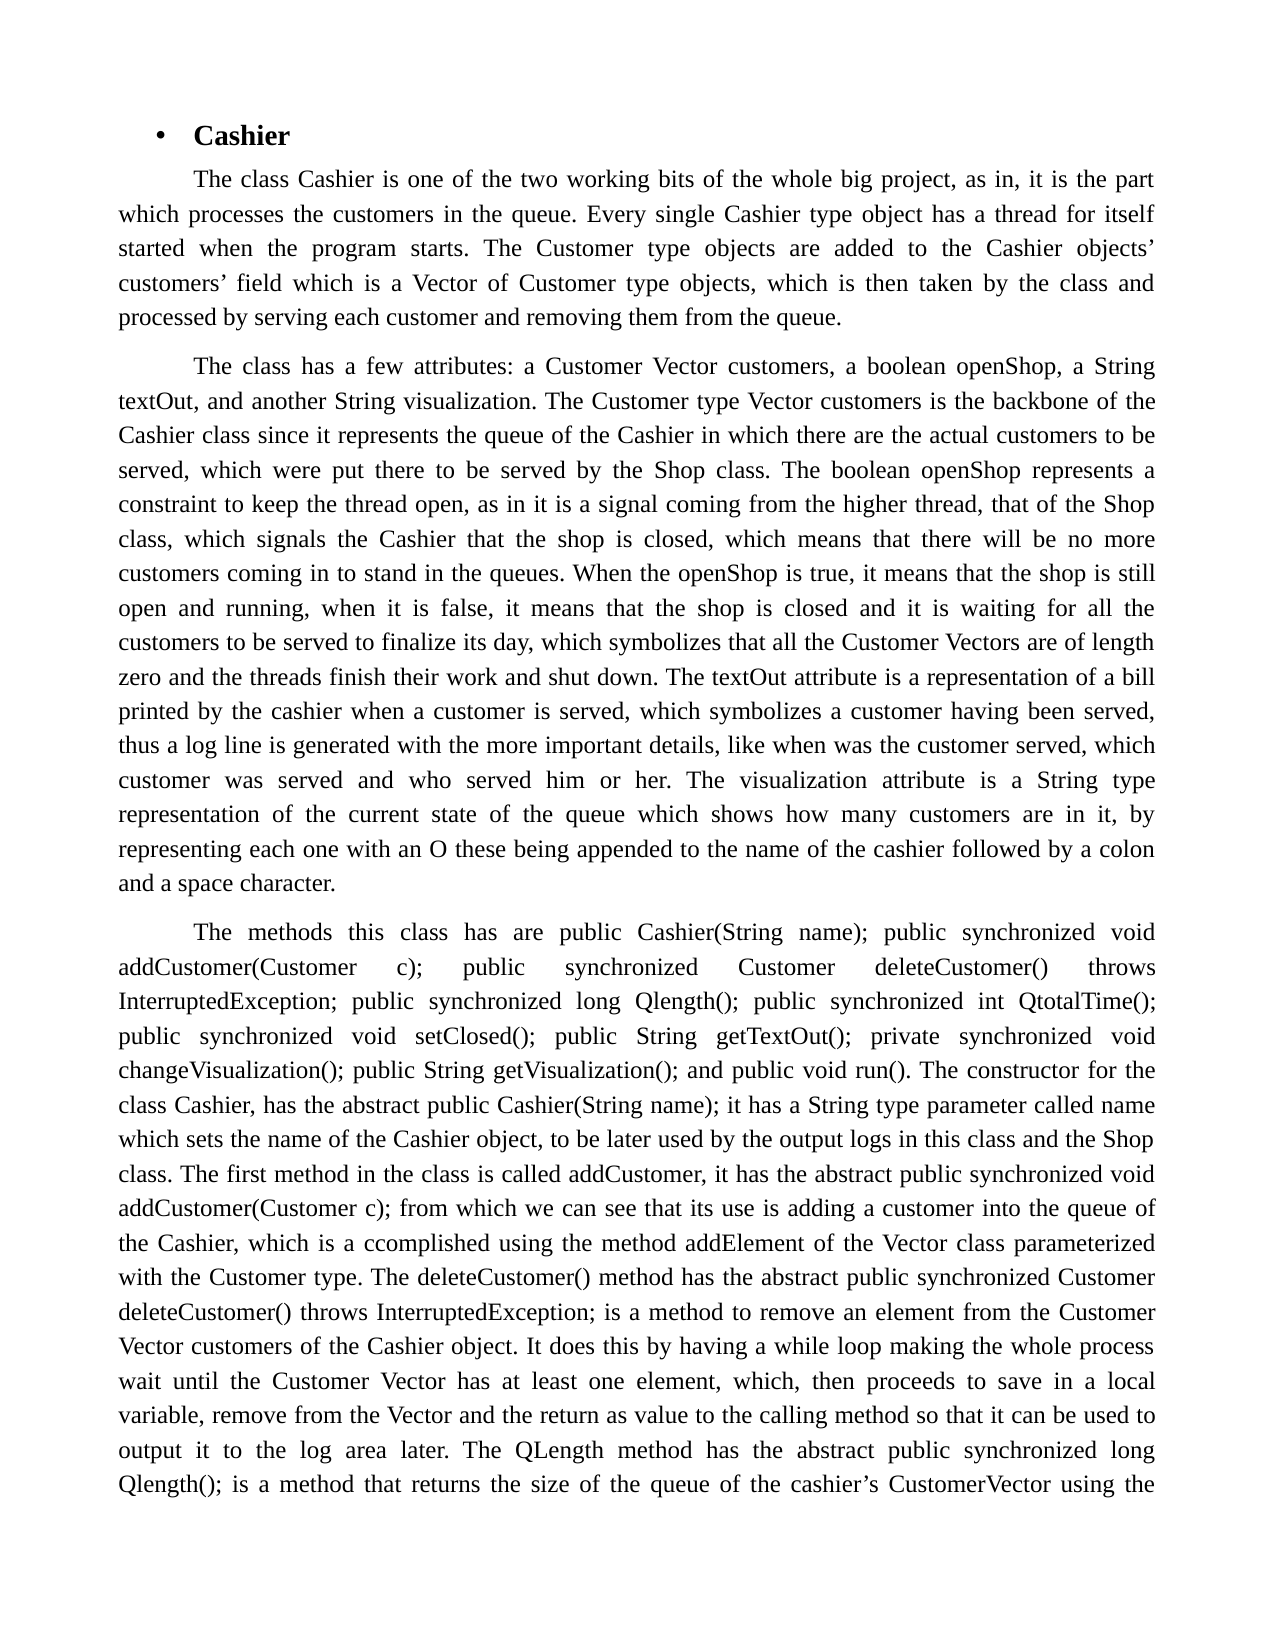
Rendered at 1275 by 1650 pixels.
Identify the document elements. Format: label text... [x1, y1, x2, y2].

subtitle Cashier [156, 118, 1157, 152]
text The class Cashier is one of the two working bits of the whole big project, as in, it is the part which processes the customers in the queue. Every single Cashier type object has a thread for itself started when the program starts. The Customer type objects are added to the Cashier objects’ customers’ field which is a Vector of Customer type objects, which is then taken by the class and processed by serving each customer and removing them from the queue. [118, 164, 1157, 331]
text The methods this class has are public Cashier(String name); public synchronized void addCustomer(Customer c); public synchronized Customer deleteCustomer() throws InterruptedException; public synchronized long Qlength(); public synchronized int QtotalTime(); public synchronized void setClosed(); public String getTextOut(); private synchronized void changeVisualization(); public String getVisualization(); and public void run(). The constructor for the class Cashier, has the abstract public Cashier(String name); it has a String type parameter called name which sets the name of the Cashier object, to be later used by the output logs in this class and the Shop class. The first method in the class is called addCustomer, it has the abstract public synchronized void addCustomer(Customer c); from which we can see that its use is adding a customer into the queue of the Cashier, which is a ccomplished using the method addElement of the Vector class parameterized with the Customer type. The deleteCustomer() method has the abstract public synchronized Customer deleteCustomer() throws InterruptedException; is a method to remove an element from the Customer Vector customers of the Cashier object. It does this by having a while loop making the whole process wait until the Customer Vector has at least one element, which, then proceeds to save in a local variable, remove from the Vector and the return as value to the calling method so that it can be used to output it to the log area later. The QLength method has the abstract public synchronized long Qlength(); is a method that returns the size of the queue of the cashier’s CustomerVector using the [118, 917, 1157, 1498]
text The class has a few attributes: a Customer Vector customers, a boolean openShop, a String textOut, and another String visualization. The Customer type Vector customers is the backbone of the Cashier class since it represents the queue of the Cashier in which there are the actual customers to be served, which were put there to be served by the Shop class. The boolean openShop represents a constraint to keep the thread open, as in it is a signal coming from the higher thread, that of the Shop class, which signals the Cashier that the shop is closed, which means that there will be no more customers coming in to stand in the queues. When the openShop is true, it means that the shop is still open and running, when it is false, it means that the shop is closed and it is waiting for all the customers to be served to finalize its day, which symbolizes that all the Customer Vectors are of length zero and the threads finish their work and shut down. The textOut attribute is a representation of a bill printed by the cashier when a customer is served, which symbolizes a customer having been served, thus a log line is generated with the more important details, like when was the customer served, which customer was served and who served him or her. The visualization attribute is a String type representation of the current state of the queue which shows how many customers are in it, by representing each one with an O these being appended to the name of the cashier followed by a colon and a space character. [118, 351, 1157, 897]
